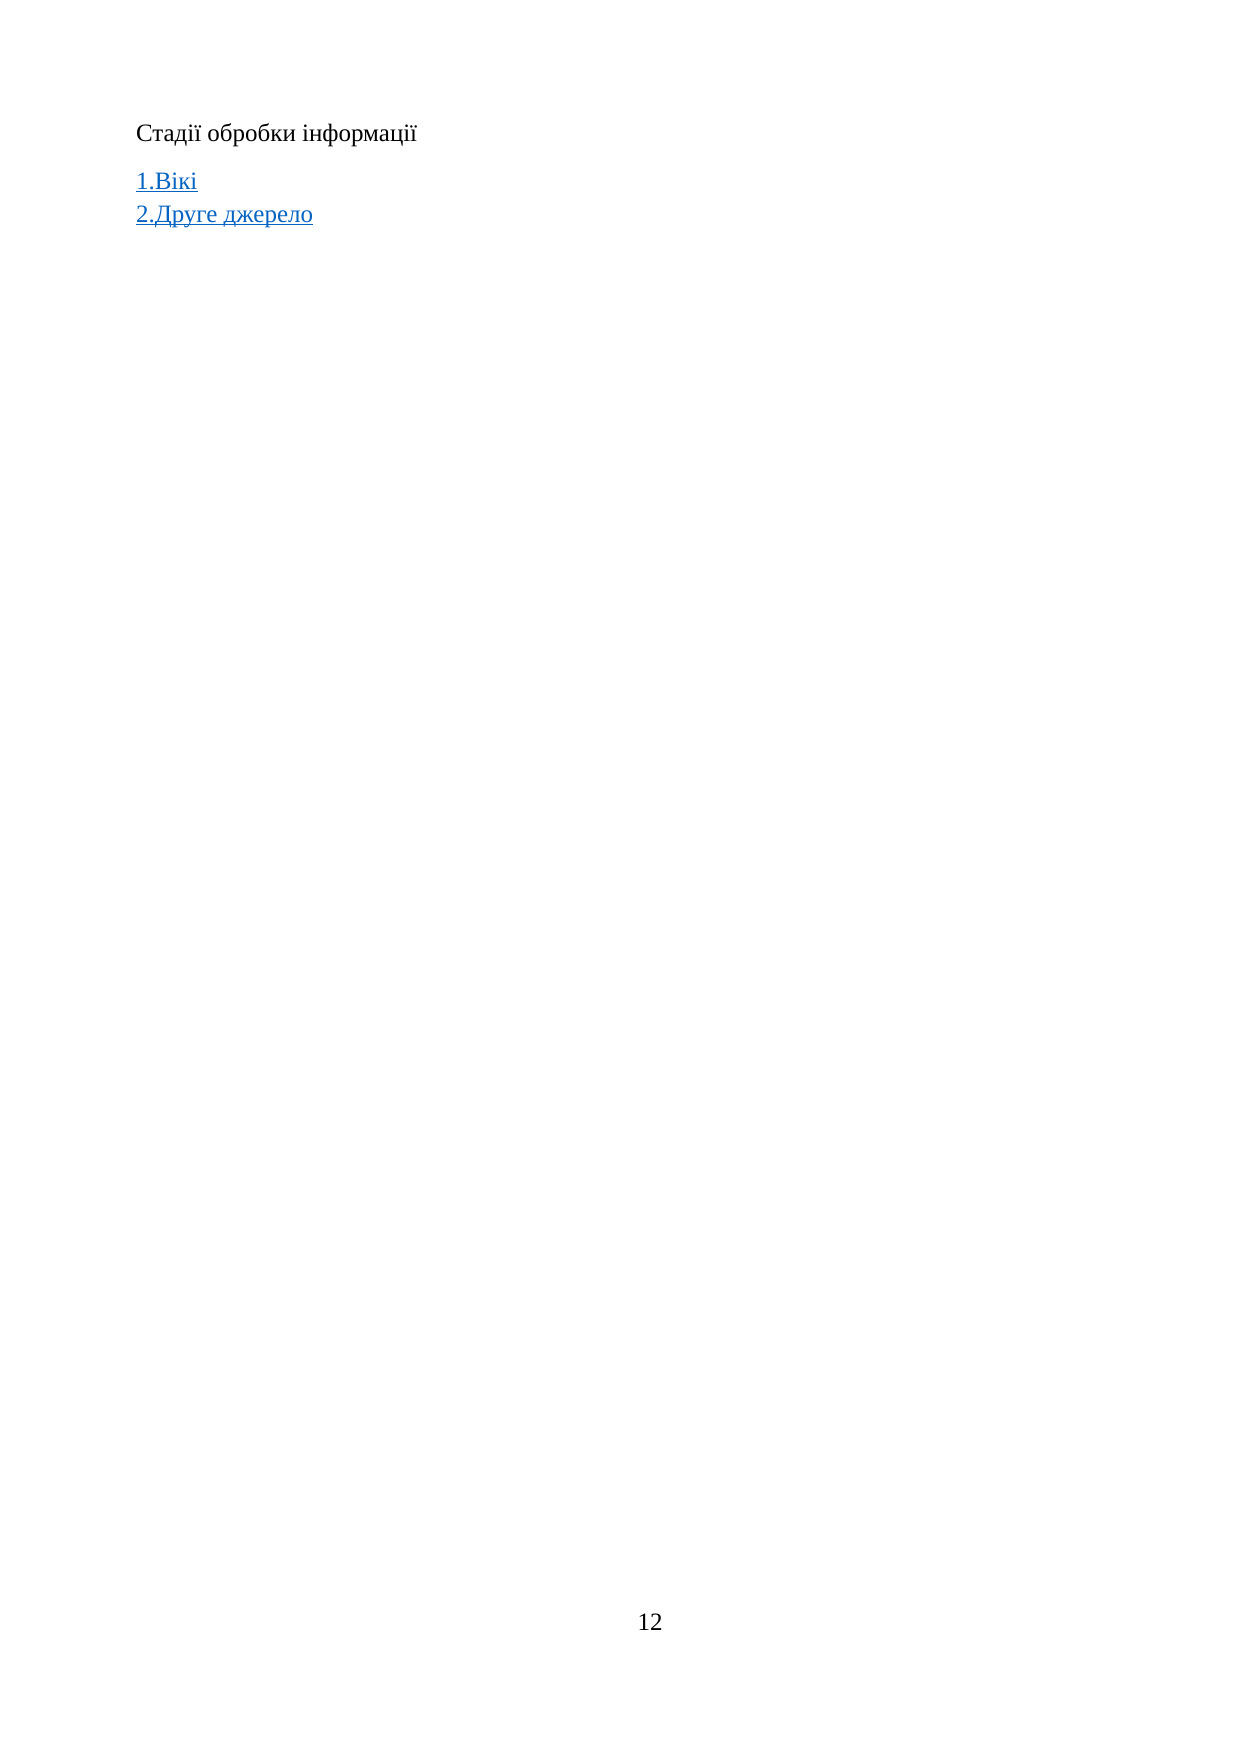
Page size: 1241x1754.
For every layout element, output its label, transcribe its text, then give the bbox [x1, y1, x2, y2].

text 1.Вікі 2.Друге джерело [136, 166, 1163, 227]
text Стадії обробки інформації [136, 118, 1163, 147]
